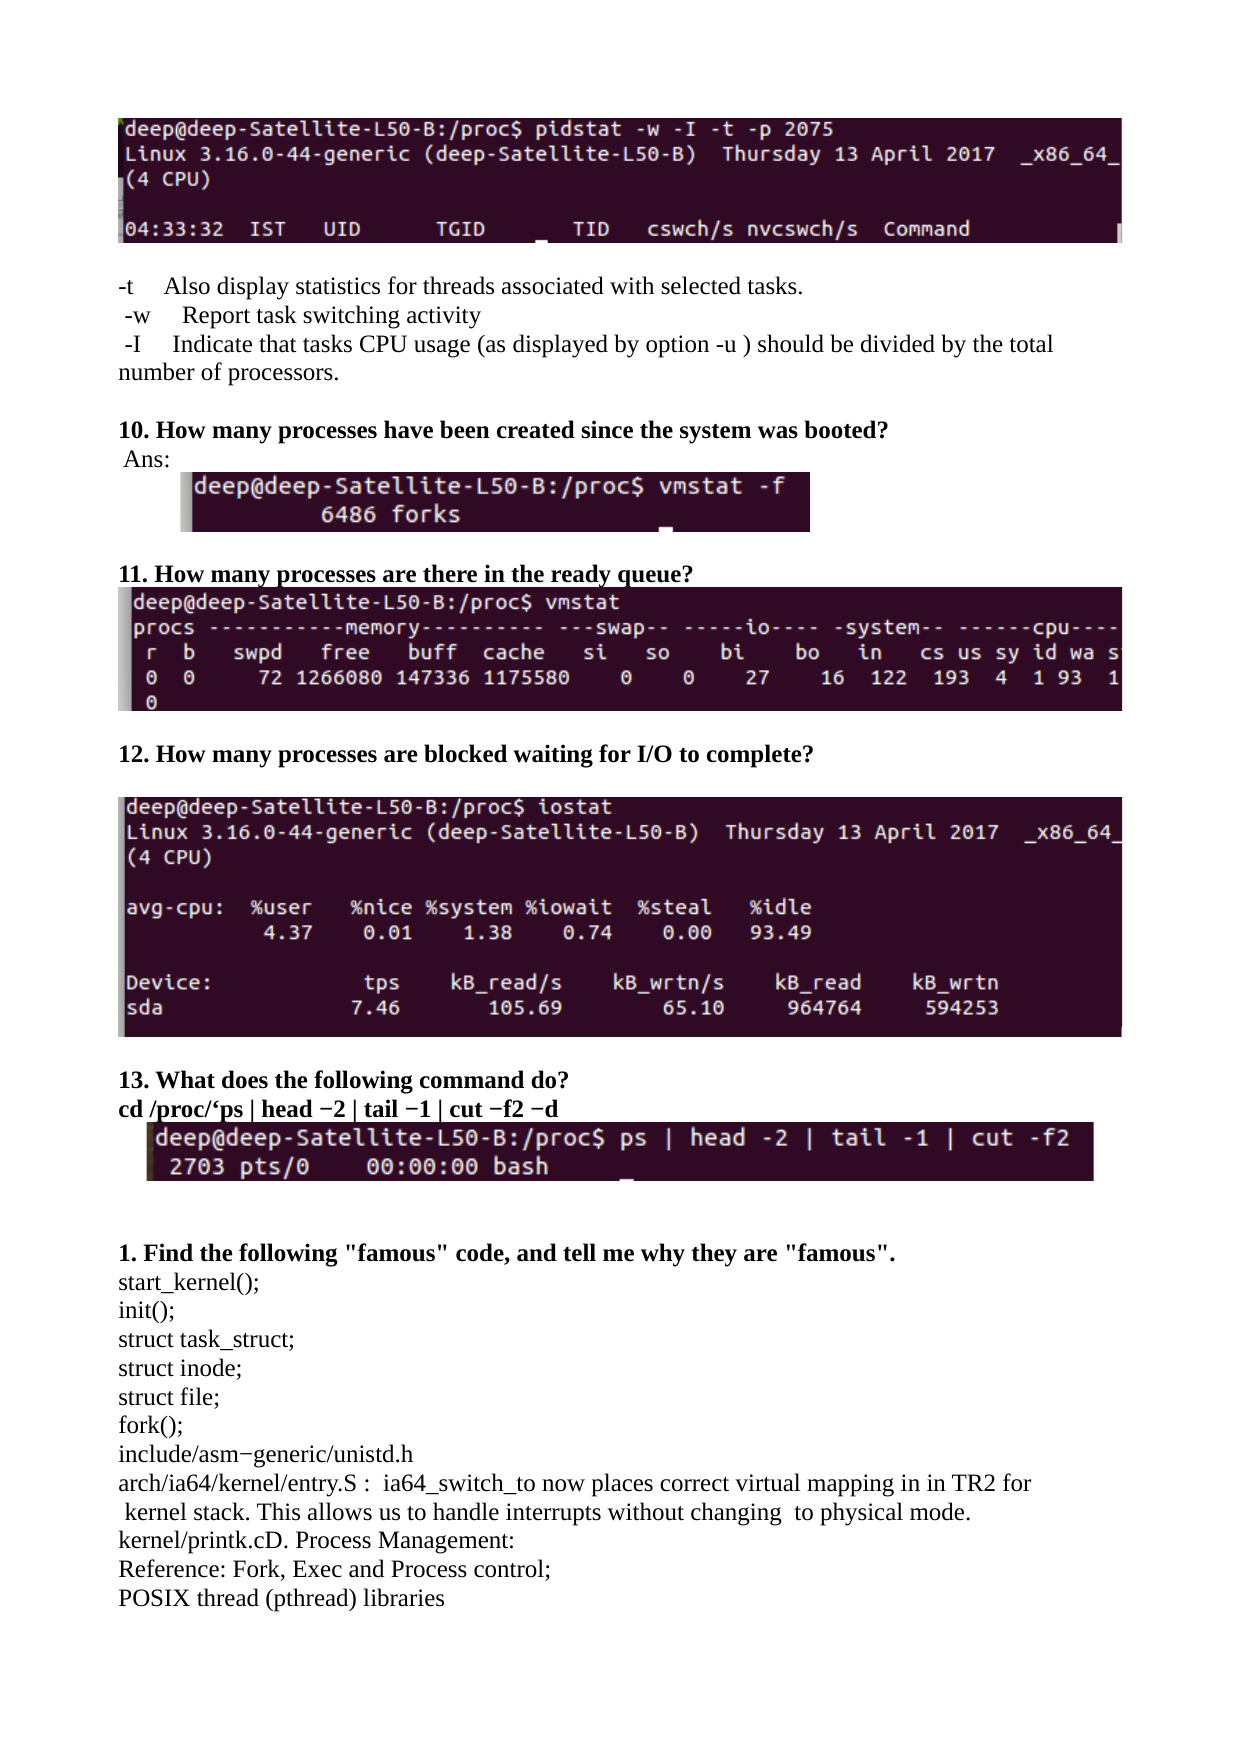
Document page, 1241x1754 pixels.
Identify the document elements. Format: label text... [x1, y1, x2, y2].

picture [118, 587, 1123, 711]
picture [118, 118, 1123, 243]
text struct task_struct; [118, 1324, 1122, 1353]
text Ans: [118, 444, 1122, 472]
text include/asm−generic/unistd.h [118, 1439, 1122, 1468]
text 11. How many processes are there in the ready queue? [118, 559, 1122, 587]
text init(); [118, 1296, 1122, 1324]
text fork(); [118, 1411, 1122, 1439]
text start_kernel(); [118, 1267, 1122, 1296]
picture [180, 472, 810, 532]
picture [146, 1122, 1094, 1181]
text 1. Find the following "famous" code, and tell me why they are "famous". [118, 1238, 1122, 1267]
text -w Report task switching activity [118, 300, 1122, 329]
text arch/ia64/kernel/entry.S : ia64_switch_to now places correct virtual mapping in in TR2 for [118, 1468, 1122, 1497]
picture [118, 797, 1123, 1037]
text struct file; [118, 1382, 1122, 1411]
text kernel stack. This allows us to handle interrupts without changing to physical mode. [118, 1497, 1122, 1526]
text 10. How many processes have been created since the system was booted? [118, 415, 1122, 444]
text Reference: Fork, Exec and Process control; [118, 1554, 1122, 1583]
text 12. How many processes are blocked waiting for I/O to complete? [118, 739, 1122, 768]
text -I Indicate that tasks CPU usage (as displayed by option -u ) should be divided by the total number of processors. [118, 329, 1122, 386]
text cd /proc/‘ps | head −2 | tail −1 | cut −f2 −d [118, 1094, 1122, 1123]
text -t Also display statistics for threads associated with selected tasks. [118, 271, 1122, 300]
text 13. What does the following command do? [118, 1065, 1122, 1094]
text struct inode; [118, 1353, 1122, 1382]
text POSIX thread (pthread) libraries [118, 1583, 1122, 1612]
text kernel/printk.cD. Process Management: [118, 1526, 1122, 1554]
